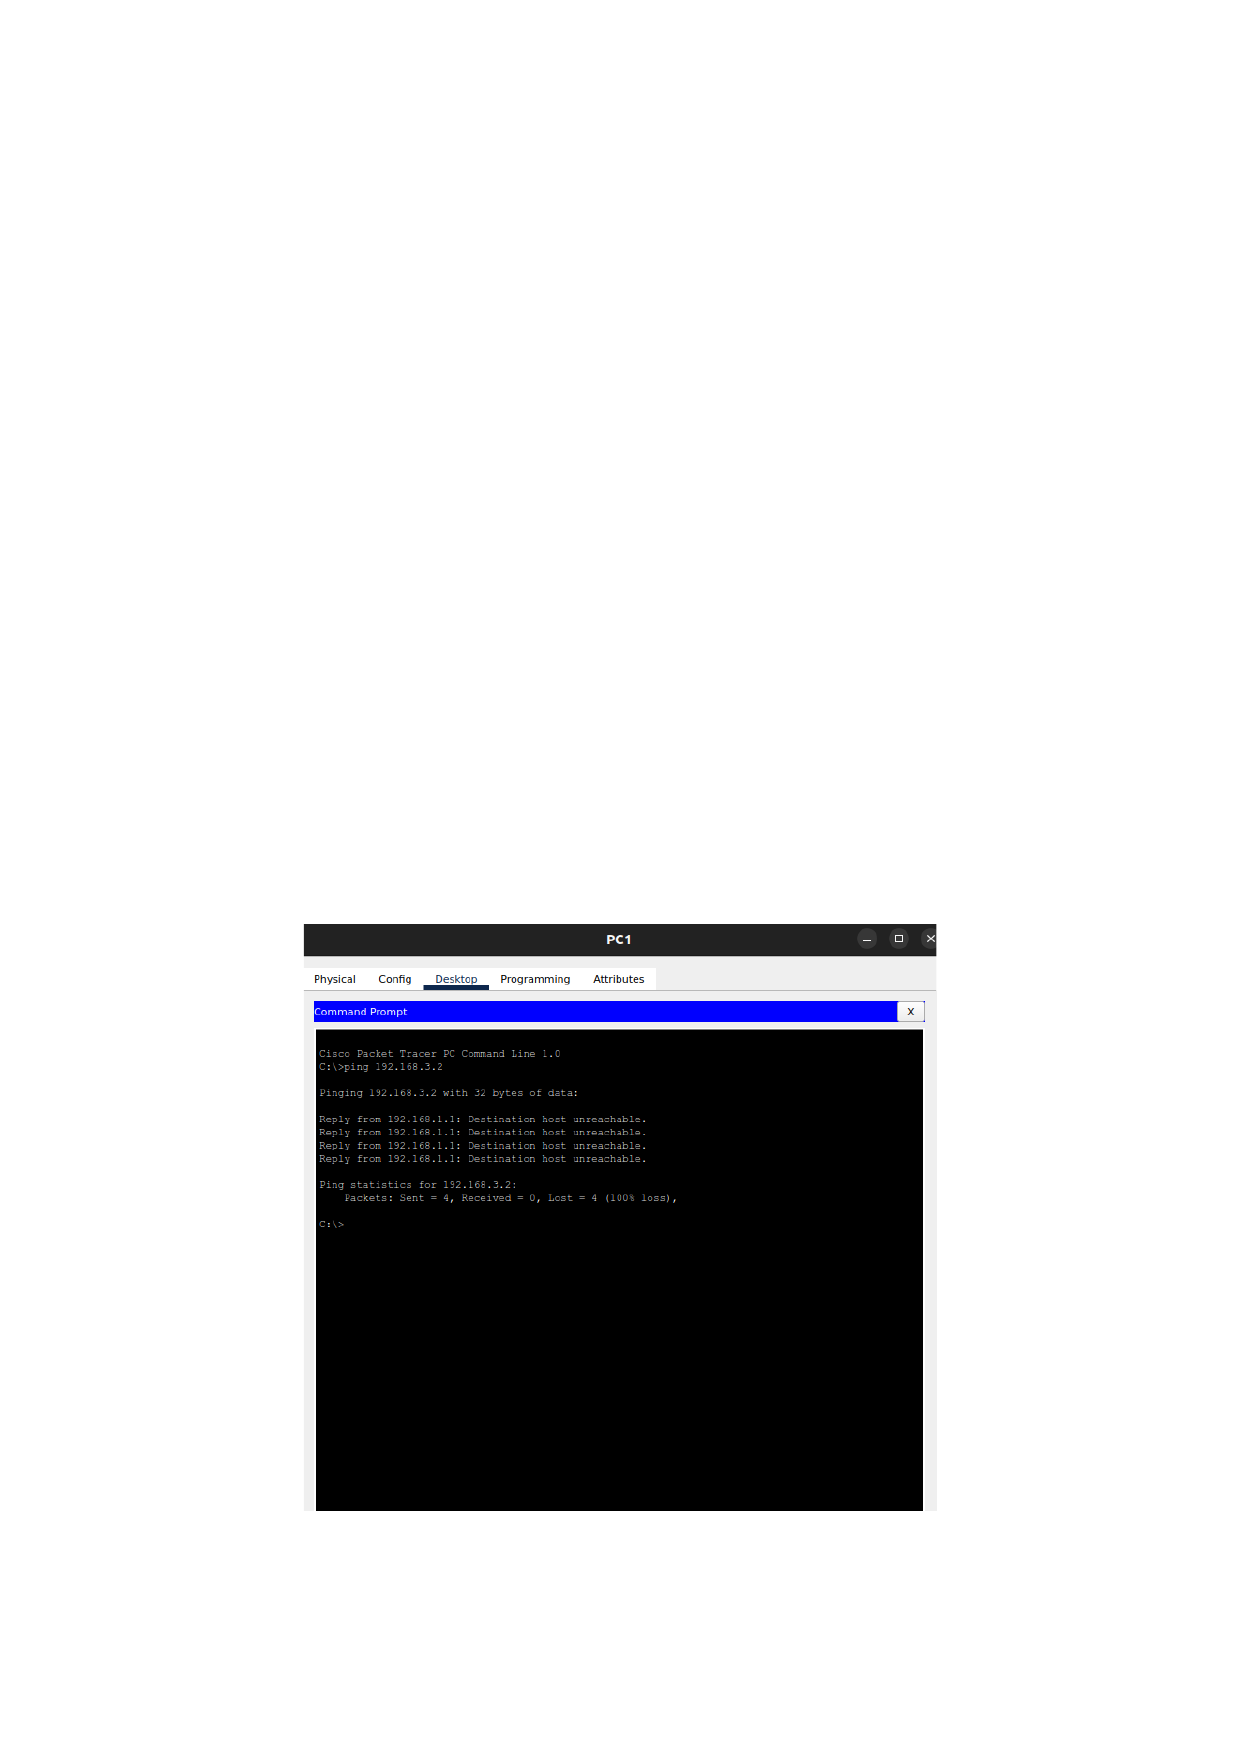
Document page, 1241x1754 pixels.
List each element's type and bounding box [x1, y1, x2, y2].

picture [303, 924, 937, 1511]
